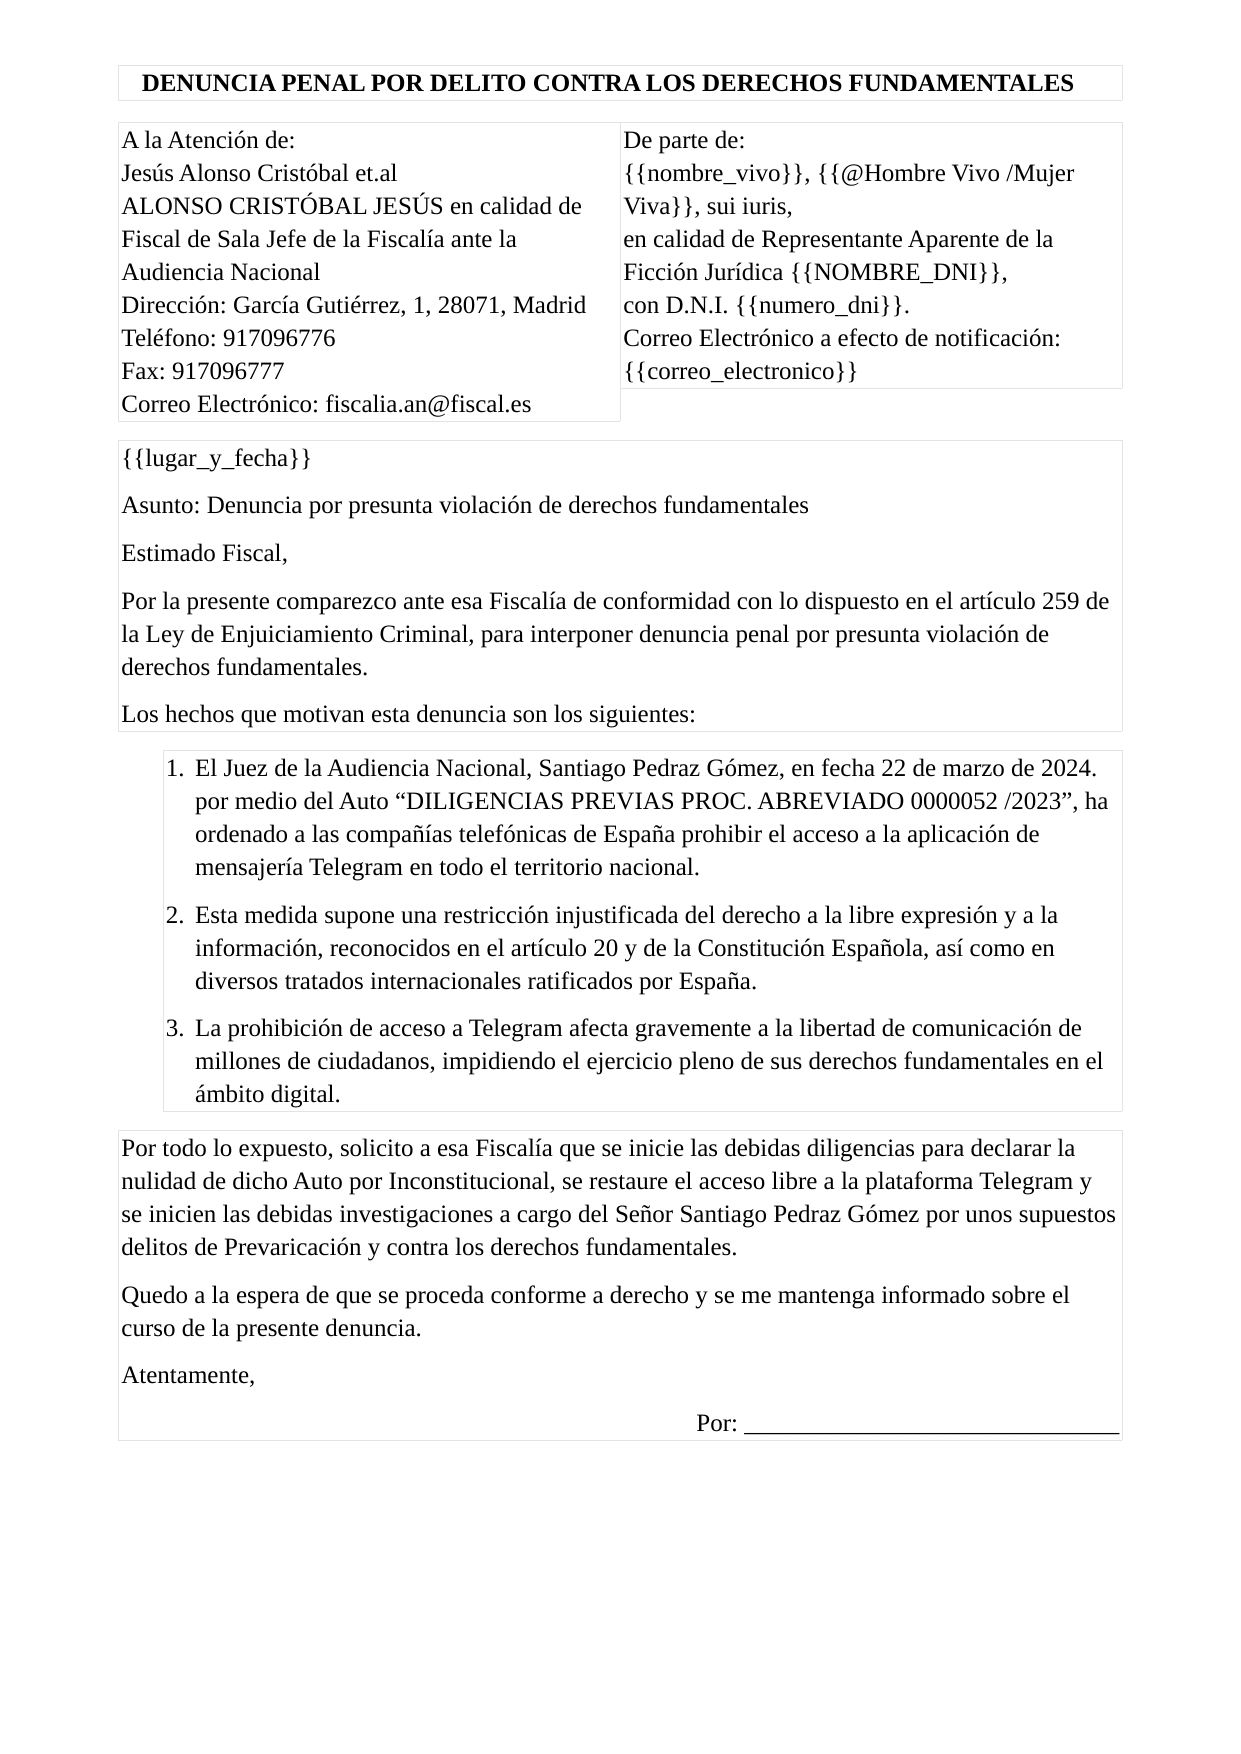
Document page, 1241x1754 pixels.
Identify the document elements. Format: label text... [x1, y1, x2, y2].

text DENUNCIA PENAL POR DELITO CONTRA LOS DERECHOS FUNDAMENTALES [119, 66, 1122, 100]
text Por la presente comparezco ante esa Fiscalía de conformidad con lo dispuesto en el artículo 259 de la Ley de Enjuiciamiento Criminal, para interponer denuncia penal por presunta violación de derechos fundamentales. [119, 583, 1122, 681]
text Quedo a la espera de que se proceda conforme a derecho y se me mantenga informado sobre el curso de la presente denuncia. [119, 1277, 1122, 1341]
text Atentamente, [119, 1357, 1122, 1389]
text A la Atención de: Jesús Alonso Cristóbal et.al ALONSO CRISTÓBAL JESÚS en calidad de Fiscal de Sala Jefe de la Fiscalía ante la Audiencia Nacional Dirección: García Gutiérrez, 1, 28071, Madrid Teléfono: 917096776 Fax: 917096777 Correo Electrónico: fiscalia.an@fiscal.es [119, 123, 620, 421]
text Por todo lo expuesto, solicito a esa Fiscalía que se inicie las debidas diligencias para declarar la nulidad de dicho Auto por Inconstitucional, se restaure el acceso libre a la plataforma Telegram y se inicien las debidas investigaciones a cargo del Señor Santiago Pedraz Gómez por unos supuestos delitos de Prevaricación y contra los derechos fundamentales. [119, 1131, 1122, 1261]
text Los hechos que motivan esta denuncia son los siguientes: [119, 696, 1122, 731]
text {{lugar_y_fecha}} [119, 441, 1122, 472]
list Esta medida supone una restricción injustificada del derecho a la libre expresión y a la información, reconocidos en el artículo 20 y de la Constitución Española, así como en diversos tratados internacionales ratificados por España. [164, 897, 1122, 994]
text Estimado Fiscal, [119, 535, 1122, 567]
text De parte de: {{nombre_vivo}}, {{@Hombre Vivo /Mujer Viva}}, sui iuris, en calidad de Representante Aparente de la Ficción Jurídica {{NOMBRE_DNI}}, con D.N.I. {{numero_dni}}. Correo Electrónico a efecto de notificación: {{correo_electronico}} [621, 123, 1122, 388]
text Por: ______________________________ [119, 1405, 1122, 1440]
text Asunto: Denuncia por presunta violación de derechos fundamentales [119, 487, 1122, 519]
list La prohibición de acceso a Telegram afecta gravemente a la libertad de comunicación de millones de ciudadanos, impidiendo el ejercicio pleno de sus derechos fundamentales en el ámbito digital. [164, 1010, 1122, 1111]
list El Juez de la Audiencia Nacional, Santiago Pedraz Gómez, en fecha 22 de marzo de 2024. por medio del Auto “DILIGENCIAS PREVIAS PROC. ABREVIADO 0000052 /2023”, ha ordenado a las compañías telefónicas de España prohibir el acceso a la aplicación de mensajería Telegram en todo el territorio nacional. [164, 751, 1122, 881]
